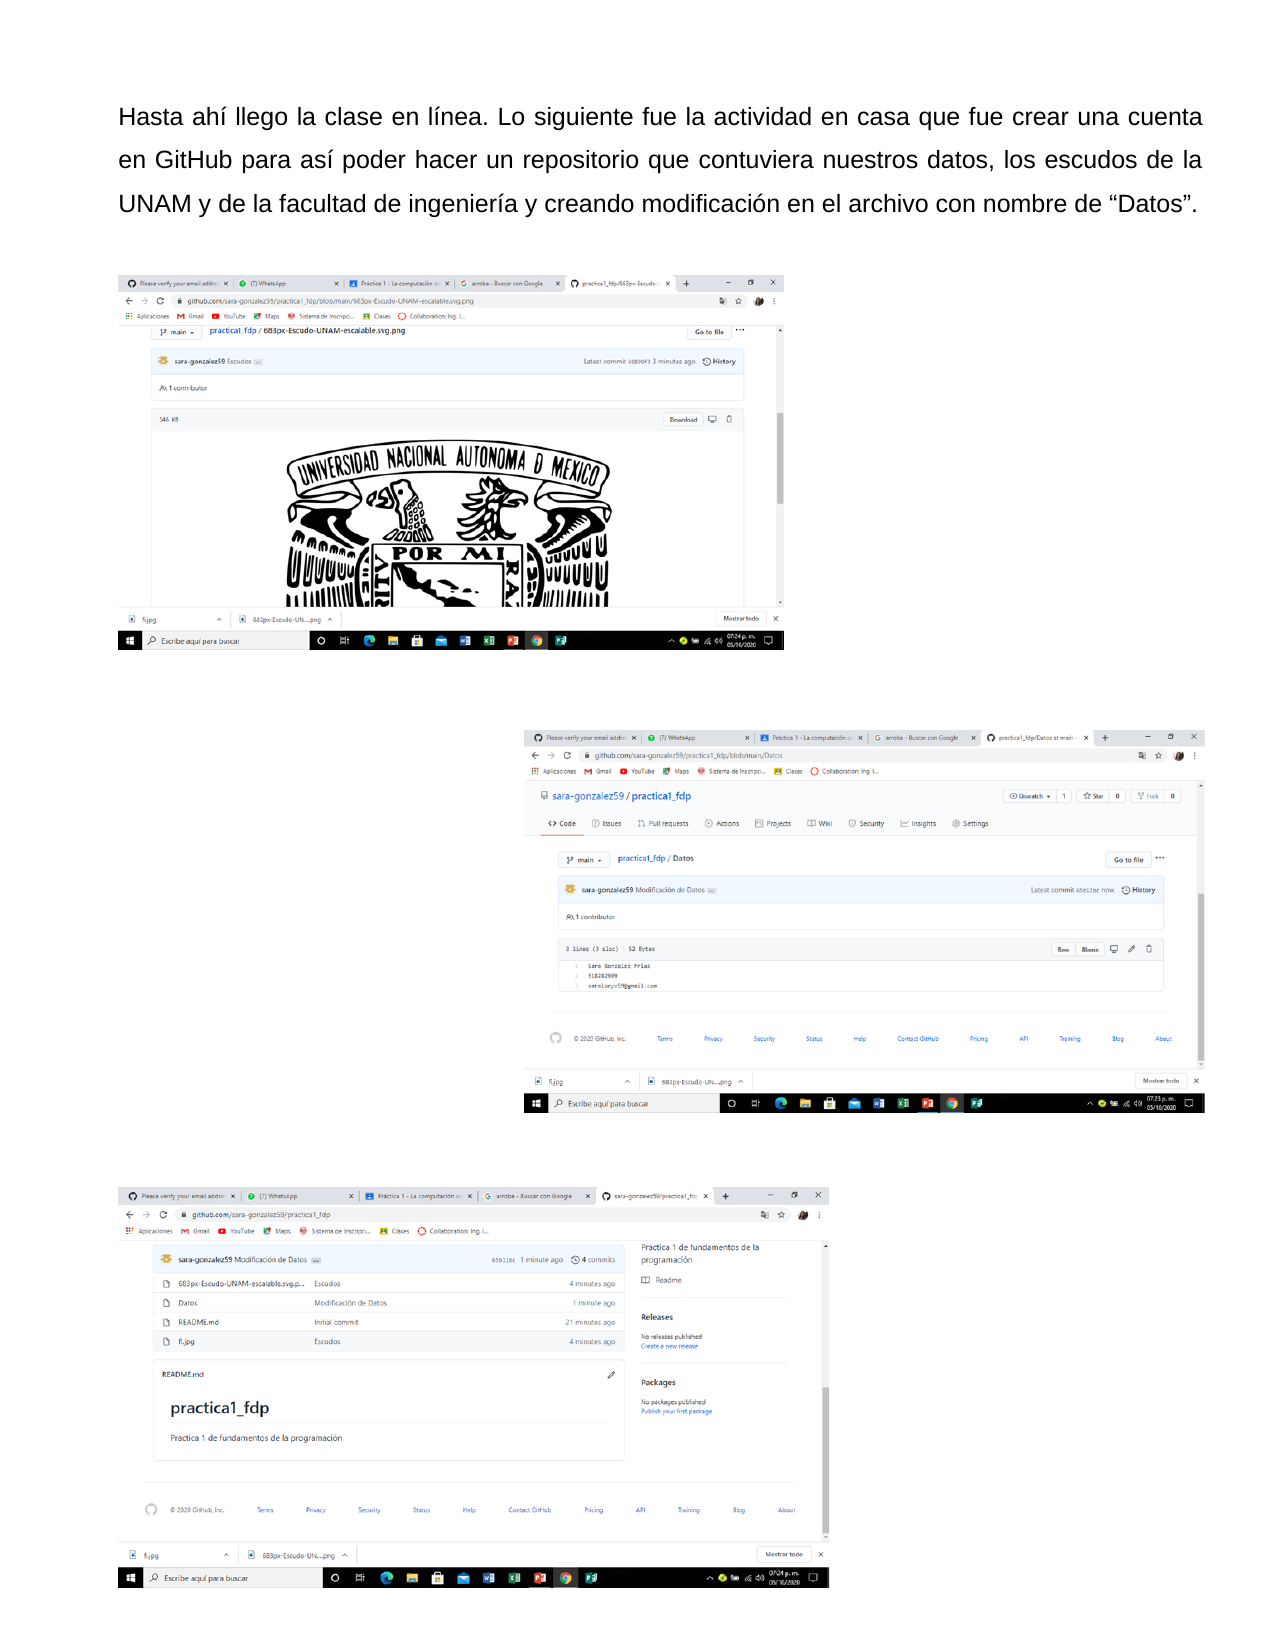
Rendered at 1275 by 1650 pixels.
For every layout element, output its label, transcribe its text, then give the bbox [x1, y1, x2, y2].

text Hasta ahí llego la clase en línea. Lo siguiente fue la actividad en casa que fue crear una cuenta en GitHub para así poder hacer un repositorio que contuviera nuestros datos, los escudos de la UNAM y de la facultad de ingeniería y creando modificación en el archivo con nombre de “Datos”. [118, 102, 1205, 217]
